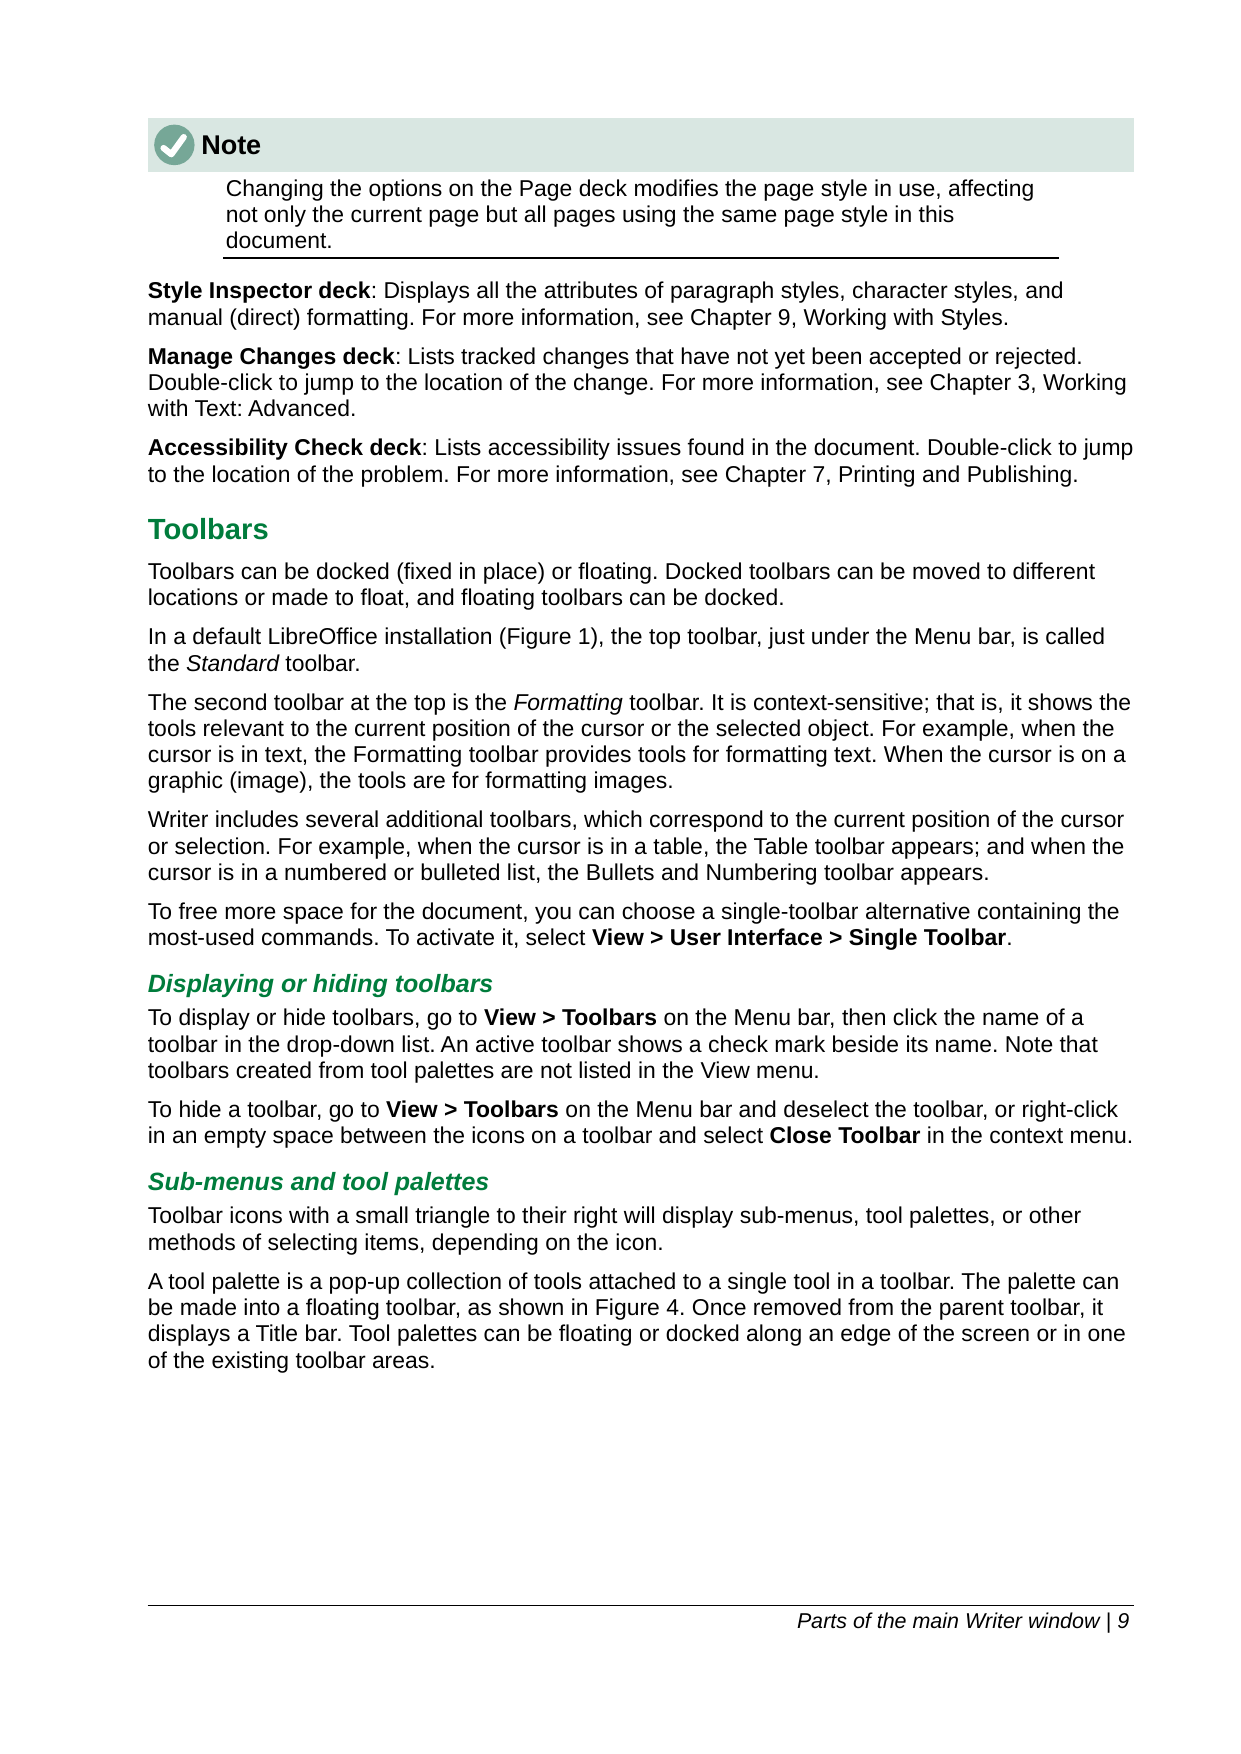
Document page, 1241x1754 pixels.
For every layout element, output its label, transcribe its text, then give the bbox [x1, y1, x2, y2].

text A tool palette is a pop-up collection of tools attached to a single tool in a toolbar. The palette can be made into a floating toolbar, as shown in Figure 4. Once removed from the parent toolbar, it displays a Title bar. Tool palettes can be floating or docked along an edge of the screen or in one of the existing toolbar areas. [148, 1268, 1134, 1373]
text Accessibility Check deck: Lists accessibility issues found in the document. Double-click to jump to the location of the problem. For more information, see Chapter 7, Printing and Publishing. [148, 434, 1134, 487]
text The second toolbar at the top is the Formatting toolbar. It is context-sensitive; that is, it shows the tools relevant to the current position of the cursor or the selected object. For example, when the cursor is in text, the Formatting toolbar provides tools for formatting text. When the cursor is on a graphic (image), the tools are for formatting images. [148, 688, 1134, 794]
subtitle Toolbars [148, 512, 1134, 546]
text Manage Changes deck: Lists tracked changes that have not yet been accepted or rejected. Double-click to jump to the location of the change. For more information, see Chapter 3, Working with Text: Advanced. [148, 343, 1134, 422]
text To hide a toolbar, go to View > Toolbars on the Menu bar and deselect the toolbar, or right-click in an empty space between the icons on a toolbar and select Close Toolbar in the context menu. [148, 1096, 1134, 1149]
text Style Inspector deck: Displays all the attributes of paragraph styles, character styles, and manual (direct) formatting. For more information, see Chapter 9, Working with Styles. [148, 277, 1134, 330]
subtitle Note [148, 118, 1134, 172]
subtitle Displaying or hiding toolbars [148, 969, 1134, 998]
text Changing the options on the Page deck modifies the page style in use, affecting not only the current page but all pages using the same page style in this document. [223, 172, 1059, 257]
text To free more space for the document, you can choose a single-toolbar alternative containing the most-used commands. To activate it, select View > User Interface > Single Toolbar. [148, 898, 1134, 951]
text Toolbars can be docked (fixed in place) or floating. Docked toolbars can be moved to different locations or made to float, and floating toolbars can be docked. [148, 558, 1134, 611]
text To display or hide toolbars, go to View > Toolbars on the Menu bar, then click the name of a toolbar in the drop-down list. An active toolbar shows a check mark beside its name. Note that toolbars created from tool palettes are not listed in the View menu. [148, 1004, 1134, 1083]
text In a default LibreOffice installation (Figure 1), the top toolbar, just under the Menu bar, is called the Standard toolbar. [148, 623, 1134, 676]
text Toolbar icons with a small triangle to their right will display sub-menus, tool palettes, or other methods of selecting items, depending on the icon. [148, 1202, 1134, 1255]
text Writer includes several additional toolbars, which correspond to the current position of the cursor or selection. For example, when the cursor is in a table, the Table toolbar appears; and when the cursor is in a numbered or bulleted list, the Bullets and Numbering toolbar appears. [148, 806, 1134, 885]
subtitle Sub-menus and tool palettes [148, 1167, 1134, 1196]
